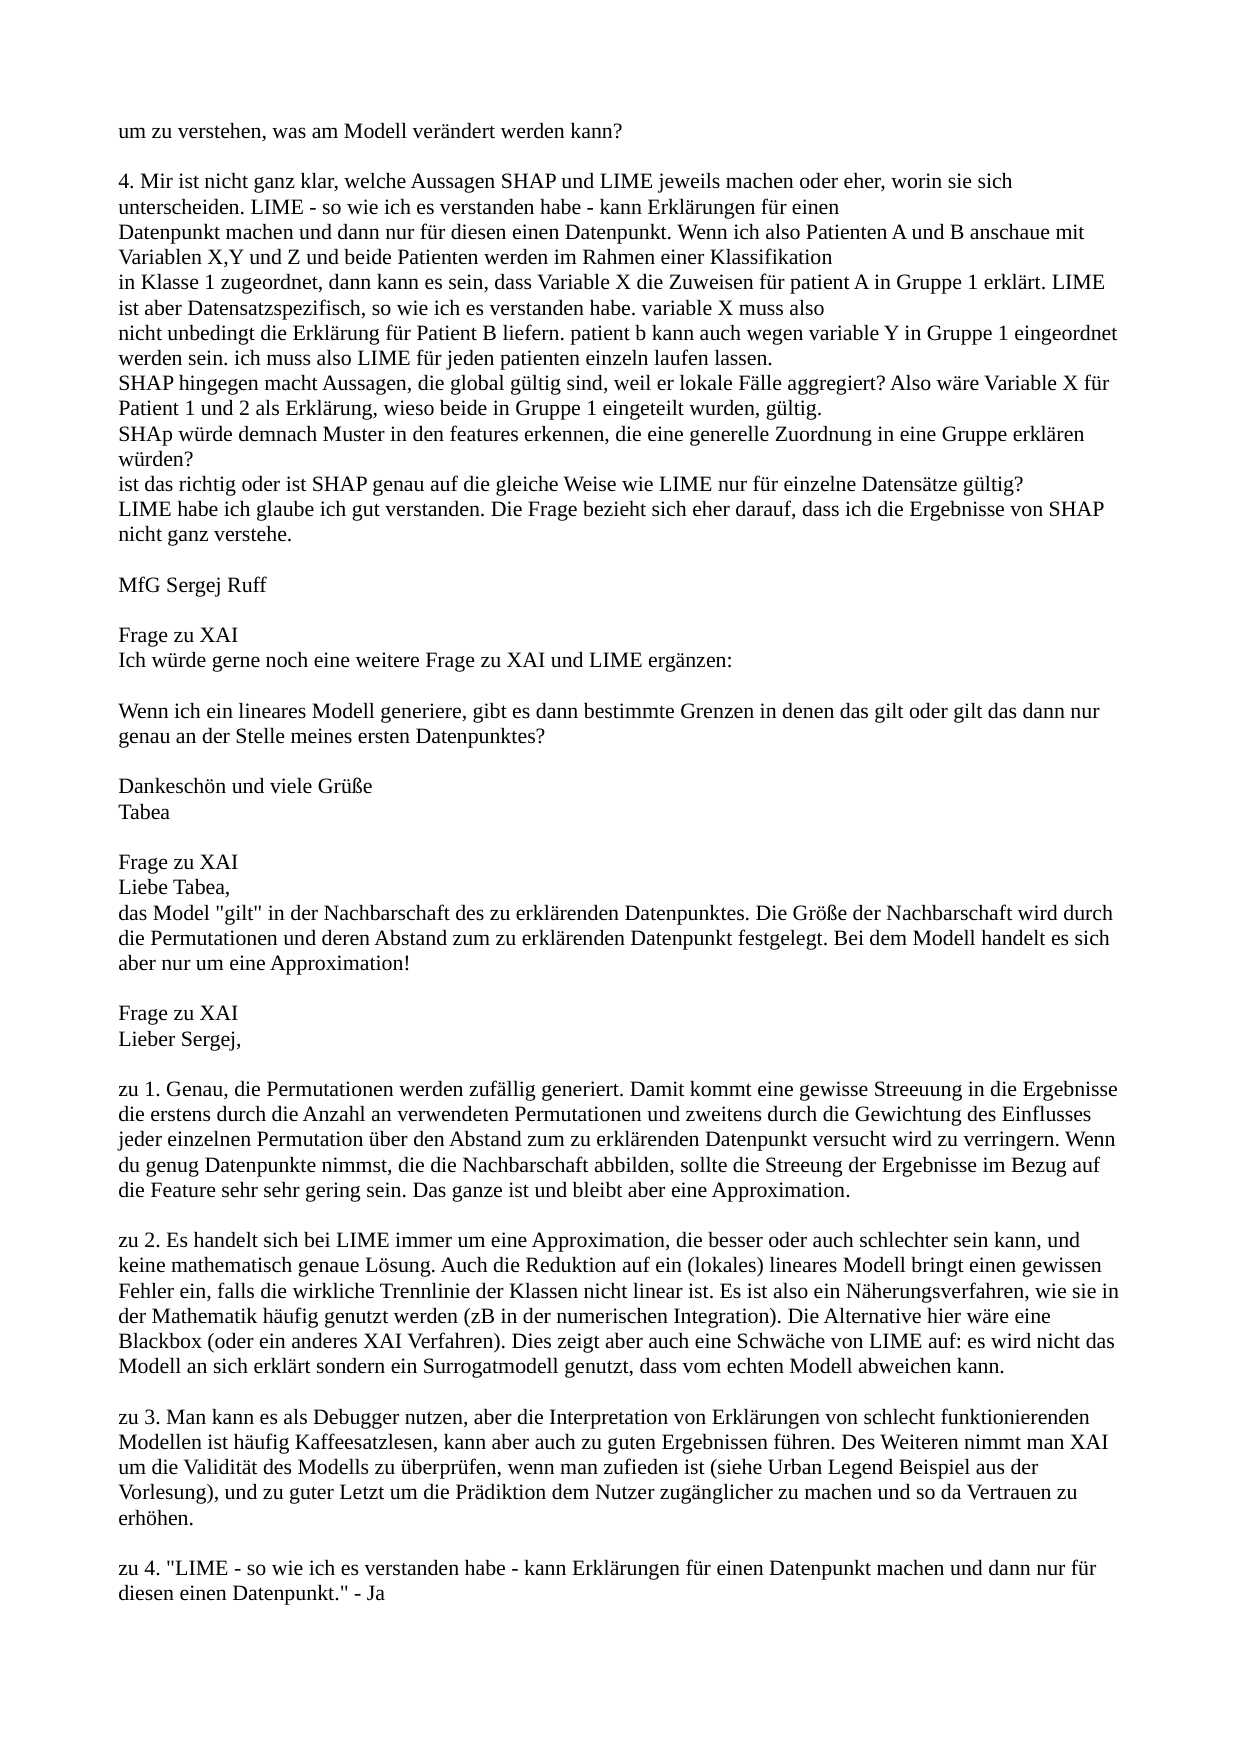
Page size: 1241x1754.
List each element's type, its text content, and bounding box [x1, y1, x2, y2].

text zu 1. Genau, die Permutationen werden zufällig generiert. Damit kommt eine gewisse Streeuung in die Ergebnisse die erstens durch die Anzahl an verwendeten Permutationen und zweitens durch die Gewichtung des Einflusses jeder einzelnen Permutation über den Abstand zum zu erklärenden Datenpunkt versucht wird zu verringern. Wenn du genug Datenpunkte nimmst, die die Nachbarschaft abbilden, sollte die Streeung der Ergebnisse im Bezug auf die Feature sehr sehr gering sein. Das ganze ist und bleibt aber eine Approximation. [118, 1076, 1122, 1202]
text Frage zu XAI [118, 849, 1122, 874]
text Wenn ich ein lineares Modell generiere, gibt es dann bestimmte Grenzen in denen das gilt oder gilt das dann nur genau an der Stelle meines ersten Datenpunktes? [118, 698, 1122, 748]
text Ich würde gerne noch eine weitere Frage zu XAI und LIME ergänzen: [118, 647, 1122, 673]
text Tabea [118, 799, 1122, 824]
text Dankeschön und viele Grüße [118, 773, 1122, 799]
text zu 2. Es handelt sich bei LIME immer um eine Approximation, die besser oder auch schlechter sein kann, und keine mathematisch genaue Lösung. Auch die Reduktion auf ein (lokales) lineares Modell bringt einen gewissen Fehler ein, falls die wirkliche Trennlinie der Klassen nicht linear ist. Es ist also ein Näherungsverfahren, wie sie in der Mathematik häufig genutzt werden (zB in der numerischen Integration). Die Alternative hier wäre eine Blackbox (oder ein anderes XAI Verfahren). Dies zeigt aber auch eine Schwäche von LIME auf: es wird nicht das Modell an sich erklärt sondern ein Surrogatmodell genutzt, dass vom echten Modell abweichen kann. [118, 1227, 1122, 1378]
text 4. Mir ist nicht ganz klar, welche Aussagen SHAP und LIME jeweils machen oder eher, worin sie sich unterscheiden. LIME - so wie ich es verstanden habe - kann Erklärungen für einen [118, 168, 1122, 219]
text Liebe Tabea, [118, 874, 1122, 899]
text Frage zu XAI [118, 1000, 1122, 1026]
text MfG Sergej Ruff [118, 572, 1122, 597]
text Frage zu XAI [118, 622, 1122, 647]
text Datenpunkt machen und dann nur für diesen einen Datenpunkt. Wenn ich also Patienten A und B anschaue mit Variablen X,Y und Z und beide Patienten werden im Rahmen einer Klassifikation [118, 219, 1122, 269]
text um zu verstehen, was am Modell verändert werden kann? [118, 118, 1122, 143]
text zu 4. "LIME - so wie ich es verstanden habe - kann Erklärungen für einen Datenpunkt machen und dann nur für diesen einen Datenpunkt." - Ja [118, 1555, 1122, 1605]
text ist das richtig oder ist SHAP genau auf die gleiche Weise wie LIME nur für einzelne Datensätze gültig? [118, 471, 1122, 496]
text in Klasse 1 zugeordnet, dann kann es sein, dass Variable X die Zuweisen für patient A in Gruppe 1 erklärt. LIME ist aber Datensatzspezifisch, so wie ich es verstanden habe. variable X muss also [118, 269, 1122, 320]
text nicht unbedingt die Erklärung für Patient B liefern. patient b kann auch wegen variable Y in Gruppe 1 eingeordnet werden sein. ich muss also LIME für jeden patienten einzeln laufen lassen. [118, 320, 1122, 370]
text das Model "gilt" in der Nachbarschaft des zu erklärenden Datenpunktes. Die Größe der Nachbarschaft wird durch die Permutationen und deren Abstand zum zu erklärenden Datenpunkt festgelegt. Bei dem Modell handelt es sich aber nur um eine Approximation! [118, 899, 1122, 975]
text SHAP hingegen macht Aussagen, die global gültig sind, weil er lokale Fälle aggregiert? Also wäre Variable X für Patient 1 und 2 als Erklärung, wieso beide in Gruppe 1 eingeteilt wurden, gültig. [118, 370, 1122, 421]
text Lieber Sergej, [118, 1026, 1122, 1051]
text LIME habe ich glaube ich gut verstanden. Die Frage bezieht sich eher darauf, dass ich die Ergebnisse von SHAP nicht ganz verstehe. [118, 496, 1122, 547]
text SHAp würde demnach Muster in den features erkennen, die eine generelle Zuordnung in eine Gruppe erklären würden? [118, 421, 1122, 471]
text zu 3. Man kann es als Debugger nutzen, aber die Interpretation von Erklärungen von schlecht funktionierenden Modellen ist häufig Kaffeesatzlesen, kann aber auch zu guten Ergebnissen führen. Des Weiteren nimmt man XAI um die Validität des Modells zu überprüfen, wenn man zufieden ist (siehe Urban Legend Beispiel aus der Vorlesung), und zu guter Letzt um die Prädiktion dem Nutzer zugänglicher zu machen und so da Vertrauen zu erhöhen. [118, 1404, 1122, 1530]
